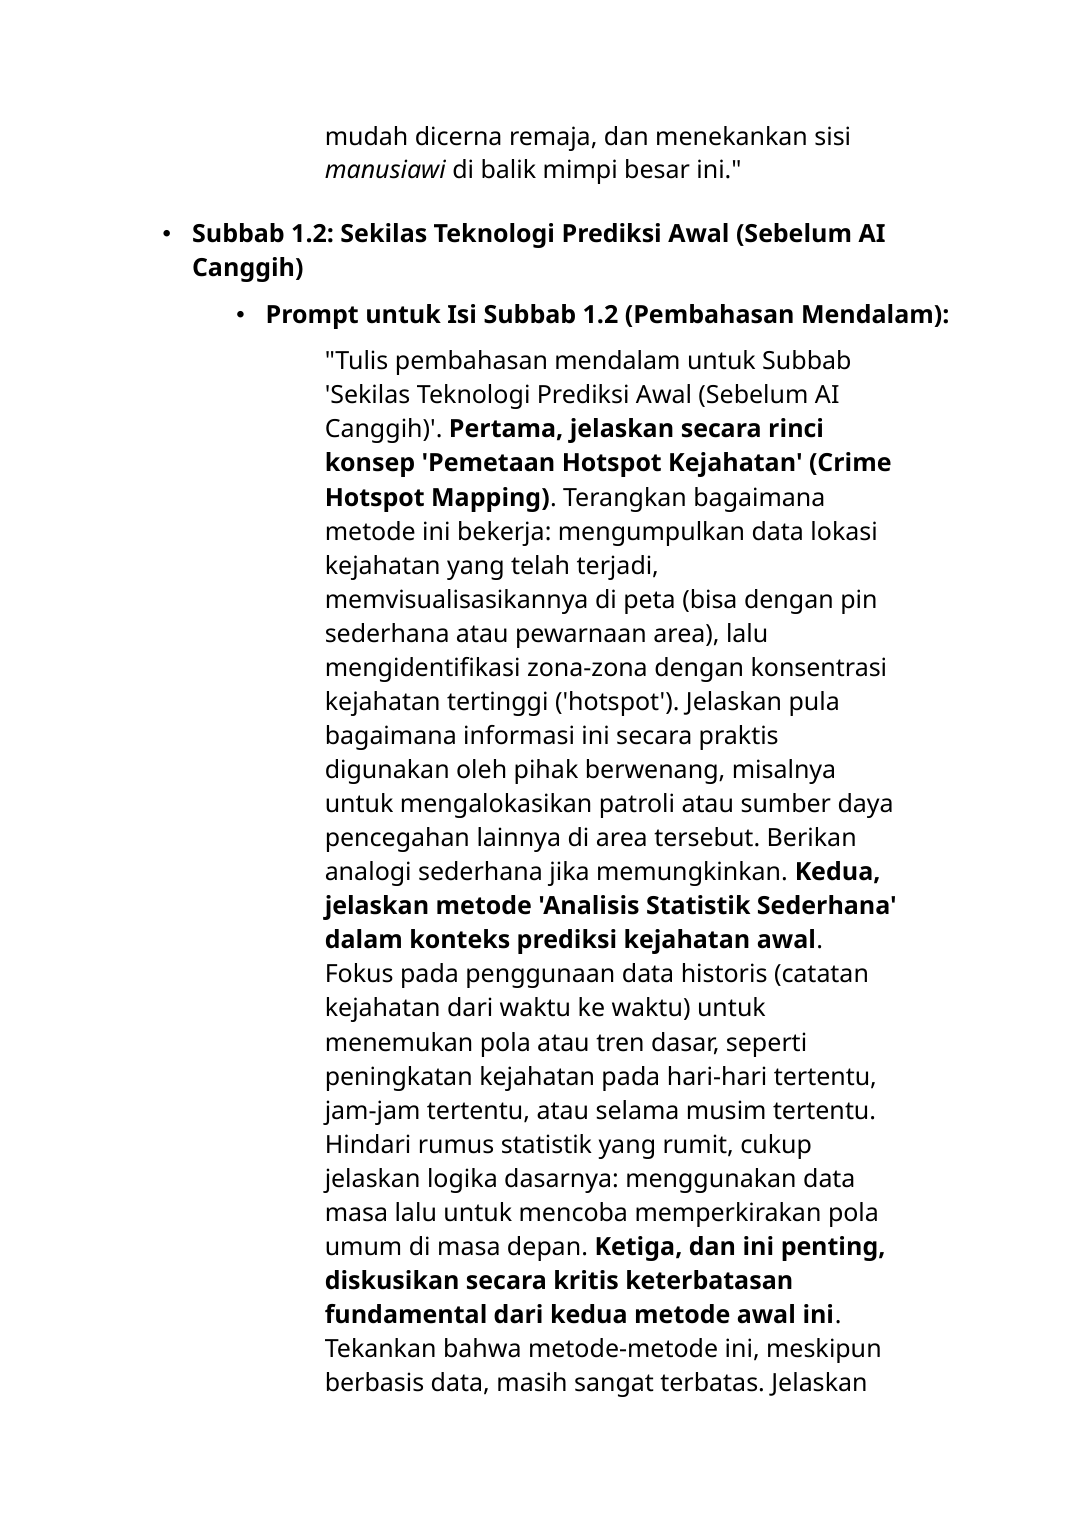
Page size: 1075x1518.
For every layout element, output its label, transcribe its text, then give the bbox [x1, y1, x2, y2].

list Subbab 1.2: Sekilas Teknologi Prediksi Awal (Sebelum AI Canggih) [162, 216, 957, 284]
list "Tulis pembahasan mendalam untuk Subbab 'Sekilas Teknologi Prediksi Awal (Sebelum AI Canggih)'. Pertama, jelaskan secara rinci konsep 'Pemetaan Hotspot Kejahatan' (Crime Hotspot Mapping). Terangkan bagaimana metode ini bekerja: mengumpulkan data lokasi kejahatan yang telah terjadi, memvisualisasikannya di peta (bisa dengan pin sederhana atau pewarnaan area), lalu mengidentifikasi zona-zona dengan konsentrasi kejahatan tertinggi ('hotspot'). Jelaskan pula bagaimana informasi ini secara praktis digunakan oleh pihak berwenang, misalnya untuk mengalokasikan patroli atau sumber daya pencegahan lainnya di area tersebut. Berikan analogi sederhana jika memungkinkan. Kedua, jelaskan metode 'Analisis Statistik Sederhana' dalam konteks prediksi kejahatan awal. Fokus pada penggunaan data historis (catatan kejahatan dari waktu ke waktu) untuk menemukan pola atau tren dasar, seperti peningkatan kejahatan pada hari-hari tertentu, jam-jam tertentu, atau selama musim tertentu. Hindari rumus statistik yang rumit, cukup jelaskan logika dasarnya: menggunakan data masa lalu untuk mencoba memperkirakan pola umum di masa depan. Ketiga, dan ini penting, diskusikan secara kritis keterbatasan fundamental dari kedua metode awal ini. Tekankan bahwa metode-metode ini, meskipun berbasis data, masih sangat terbatas. Jelaskan [295, 343, 898, 1399]
list Prompt untuk Isi Subbab 1.2 (Pembahasan Mendalam): [236, 296, 957, 330]
list mudah dicerna remaja, dan menekankan sisi manusiawi di balik mimpi besar ini." [295, 118, 898, 186]
